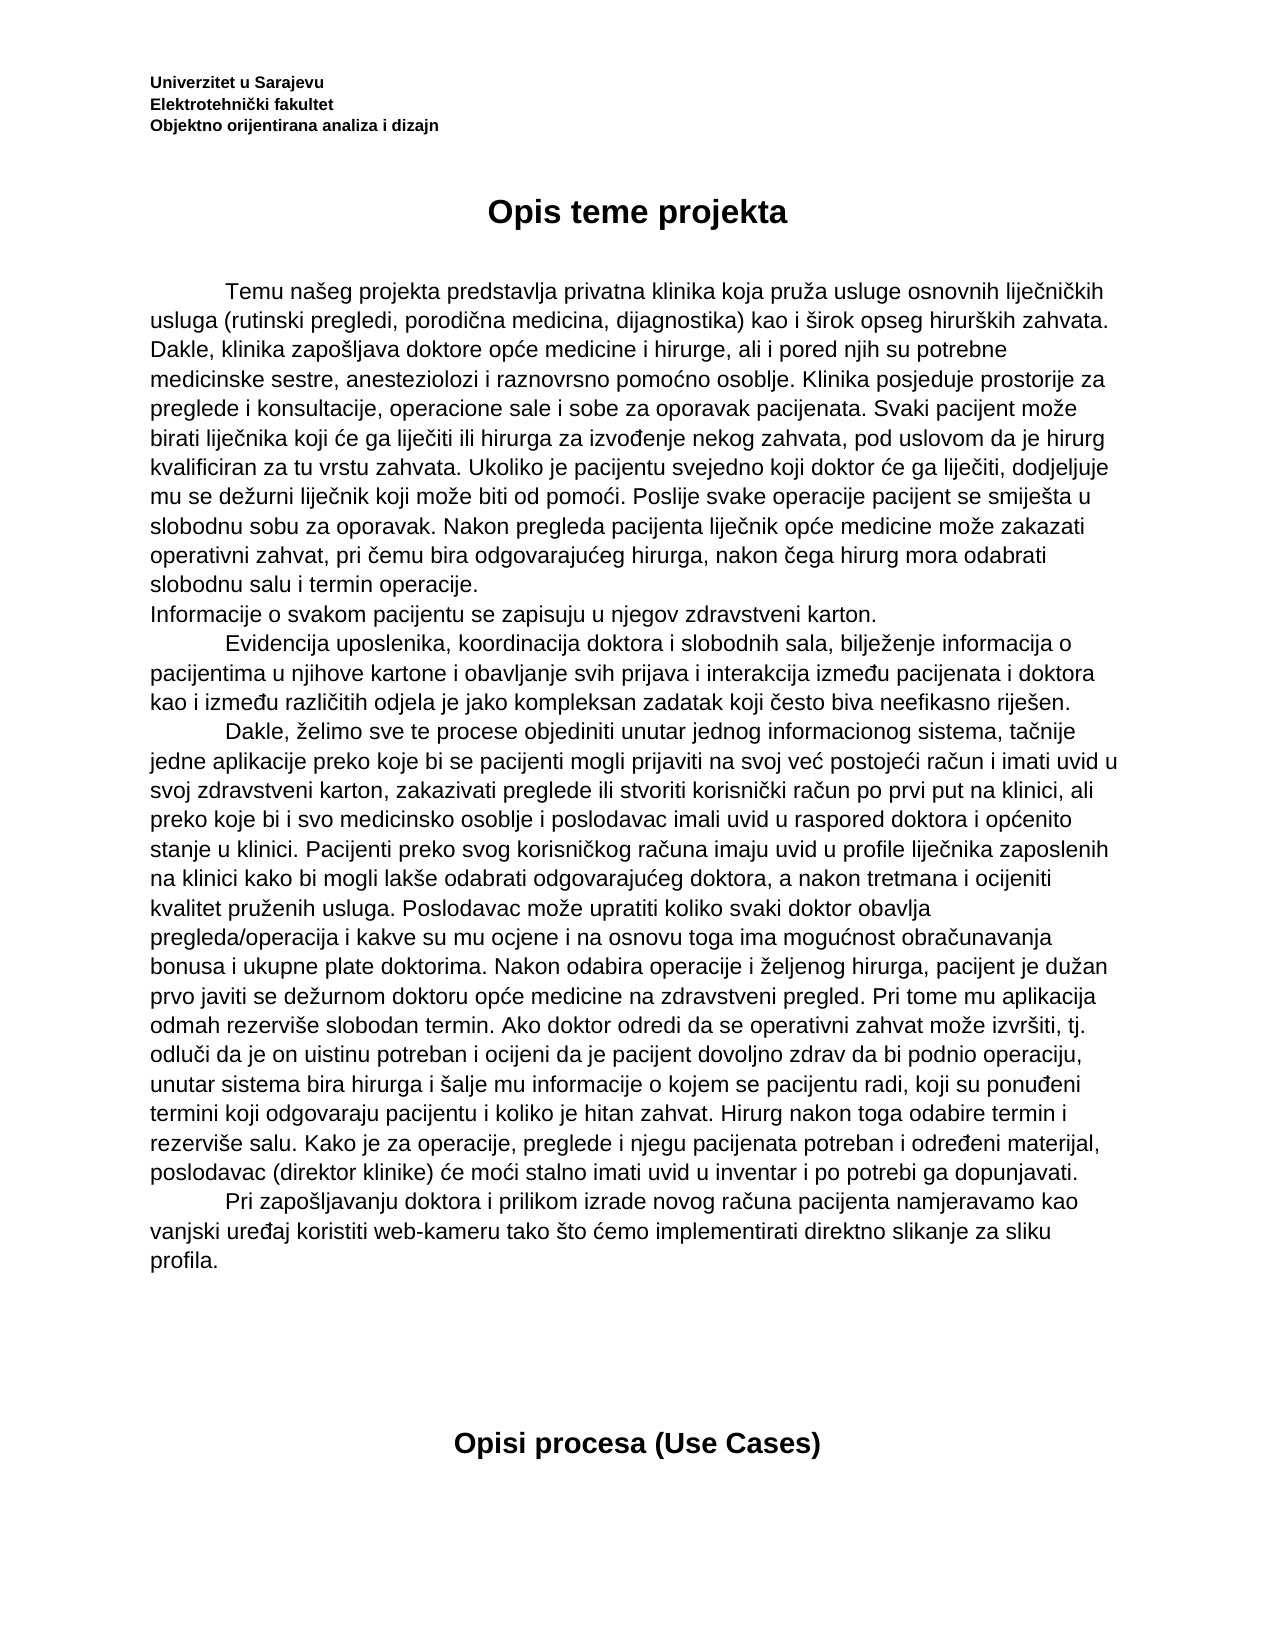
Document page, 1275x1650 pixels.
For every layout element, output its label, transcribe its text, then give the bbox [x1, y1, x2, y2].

text Temu našeg projekta predstavlja privatna klinika koja pruža usluge osnovnih liječničkih usluga (rutinski pregledi, porodična medicina, dijagnostika) kao i širok opseg hirurških zahvata. [150, 278, 1125, 333]
text Pri zapošljavanju doktora i prilikom izrade novog računa pacijenta namjeravamo kao vanjski uređaj koristiti web-kameru tako što ćemo implementirati direktno slikanje za sliku profila. [150, 1189, 1125, 1273]
text Dakle, želimo sve te procese objediniti unutar jednog informacionog sistema, tačnije jedne aplikacije preko koje bi se pacijenti mogli prijaviti na svoj već postojeći račun i imati uvid u svoj zdravstveni karton, zakazivati preglede ili stvoriti korisnički račun po prvi put na klinici, ali preko koje bi i svo medicinsko osoblje i poslodavac imali uvid u raspored doktora i općenito stanje u klinici. Pacijenti preko svog korisničkog računa imaju uvid u profile liječnika zaposlenih na klinici kako bi mogli lakše odabrati odgovarajućeg doktora, a nakon tretmana i ocijeniti kvalitet pruženih usluga. Poslodavac može upratiti koliko svaki doktor obavlja pregleda/operacija i kakve su mu ocjene i na osnovu toga ima mogućnost obračunavanja bonusa i ukupne plate doktorima. Nakon odabira operacije i željenog hirurga, pacijent je dužan prvo javiti se dežurnom doktoru opće medicine na zdravstveni pregled. Pri tome mu aplikacija odmah rezerviše slobodan termin. Ako doktor odredi da se operativni zahvat može izvršiti, tj. odluči da je on uistinu potreban i ocijeni da je pacijent dovoljno zdrav da bi podnio operaciju, unutar sistema bira hirurga i šalje mu informacije o kojem se pacijentu radi, koji su ponuđeni termini koji odgovaraju pacijentu i koliko je hitan zahvat. Hirurg nakon toga odabire termin i rezerviše salu. Kako je za operacije, preglede i njegu pacijenata potreban i određeni materijal, poslodavac (direktor klinike) će moći stalno imati uvid u inventar i po potrebi ga dopunjavati. [150, 719, 1125, 1185]
text Dakle, klinika zapošljava doktore opće medicine i hirurge, ali i pored njih su potrebne medicinske sestre, anesteziolozi i raznovrsno pomoćno osoblje. Klinika posjeduje prostorije za preglede i konsultacije, operacione sale i sobe za oporavak pacijenata. Svaki pacijent može birati liječnika koji će ga liječiti ili hirurga za izvođenje nekog zahvata, pod uslovom da je hirurg kvalificiran za tu vrstu zahvata. Ukoliko je pacijentu svejedno koji doktor će ga liječiti, dodjeljuje mu se dežurni liječnik koji može biti od pomoći. Poslije svake operacije pacijent se smiješta u slobodnu sobu za oporavak. Nakon pregleda pacijenta liječnik opće medicine može zakazati operativni zahvat, pri čemu bira odgovarajućeg hirurga, nakon čega hirurg mora odabrati slobodnu salu i termin operacije. [150, 337, 1125, 598]
text Informacije o svakom pacijentu se zapisuju u njegov zdravstveni karton. [150, 602, 1125, 627]
text Opis teme projekta [150, 193, 1125, 230]
text Opisi procesa (Use Cases) [150, 1427, 1125, 1459]
text Evidencija uposlenika, koordinacija doktora i slobodnih sala, bilježenje informacija o pacijentima u njihove kartone i obavljanje svih prijava i interakcija između pacijenata i doktora kao i između različitih odjela je jako kompleksan zadatak koji često biva neefikasno riješen. [150, 631, 1125, 715]
